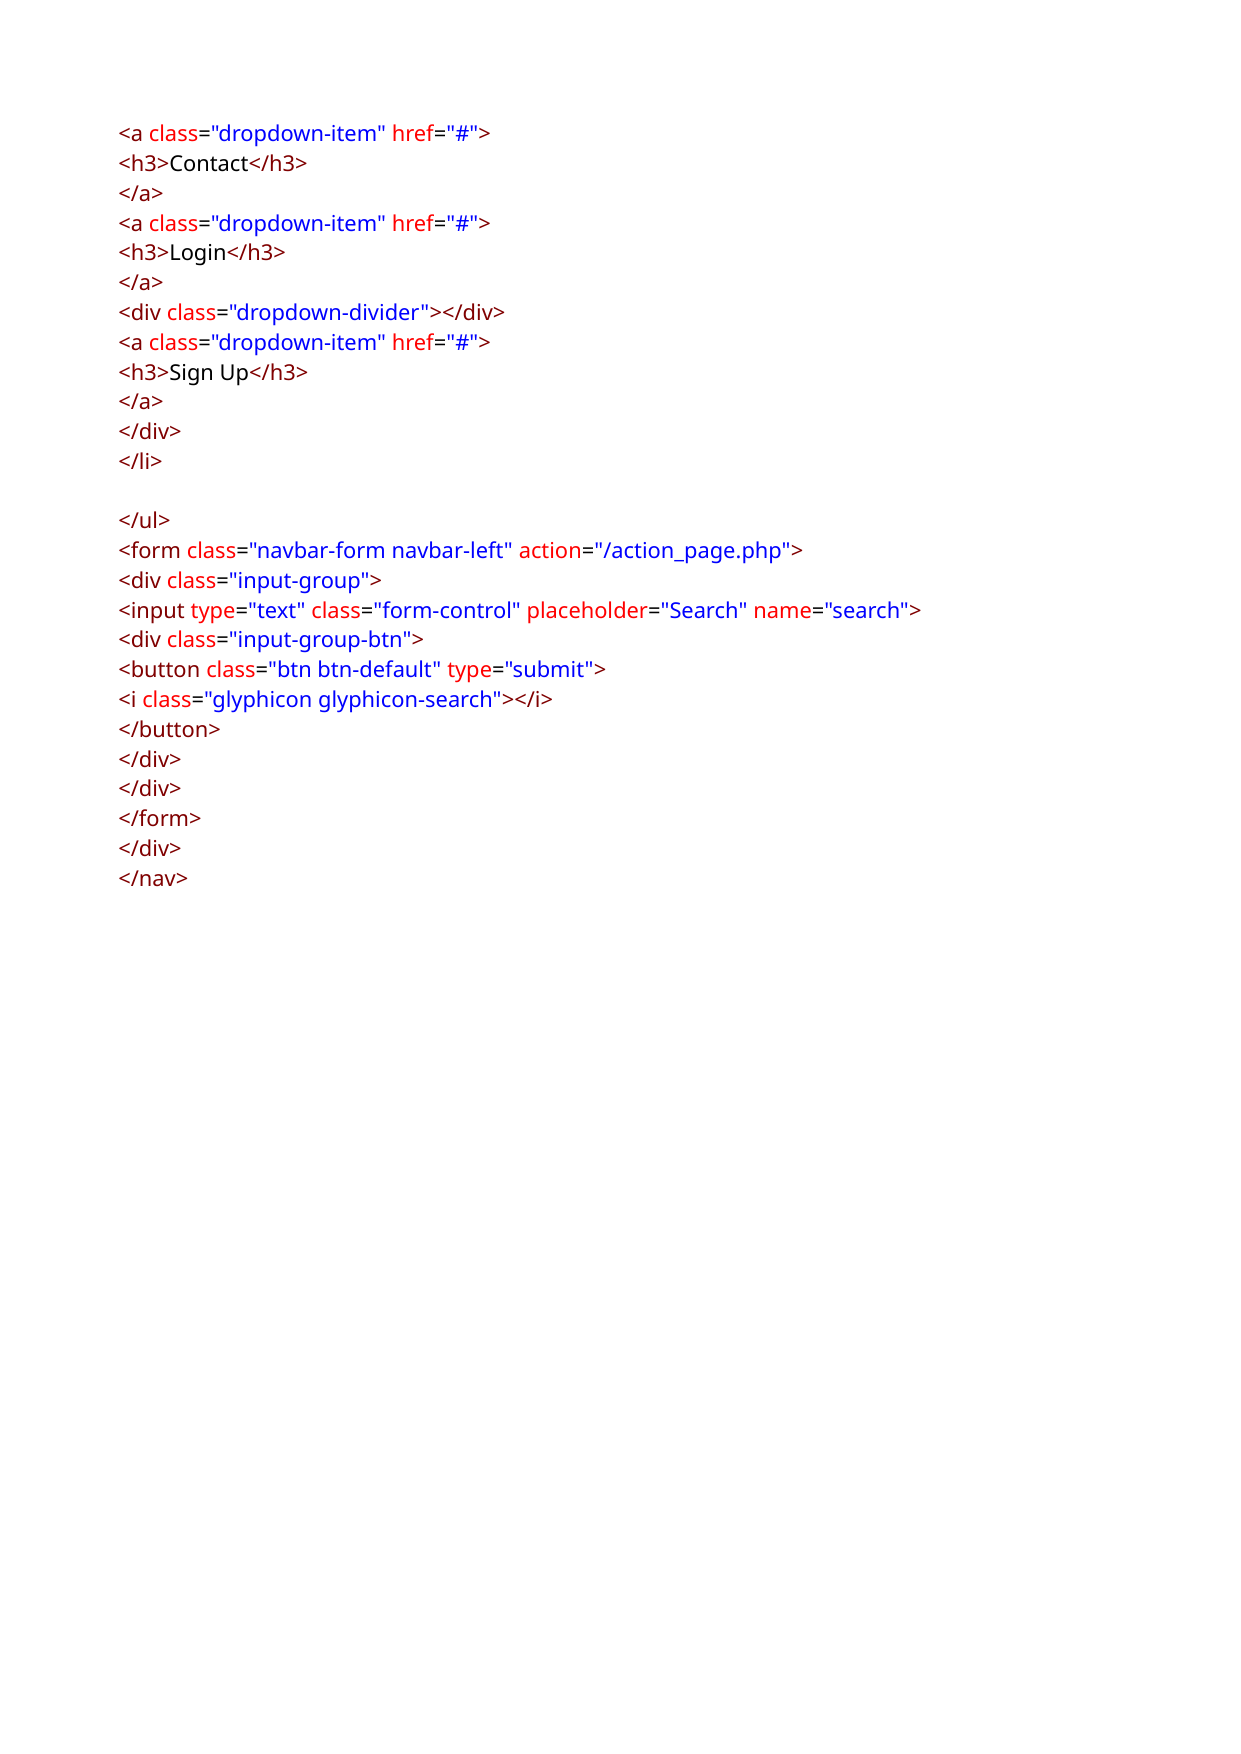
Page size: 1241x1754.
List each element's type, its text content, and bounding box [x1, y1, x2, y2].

text </a> [118, 178, 1122, 207]
text <a class="dropdown-item" href="#"> [118, 118, 1122, 148]
text </nav> [118, 863, 1122, 893]
text <a class="dropdown-item" href="#"> [118, 207, 1122, 237]
text <div class="input-group-btn"> [118, 624, 1122, 654]
text </div> [118, 416, 1122, 446]
text </div> [118, 833, 1122, 863]
text <a class="dropdown-item" href="#"> [118, 327, 1122, 356]
text <input type="text" class="form-control" placeholder="Search" name="search"> [118, 595, 1122, 624]
text </ul> [118, 505, 1122, 535]
text <div class="dropdown-divider"></div> [118, 297, 1122, 327]
text </div> [118, 744, 1122, 773]
text </a> [118, 386, 1122, 416]
text </form> [118, 803, 1122, 833]
text </a> [118, 267, 1122, 297]
text <form class="navbar-form navbar-left" action="/action_page.php"> [118, 535, 1122, 565]
text <div class="input-group"> [118, 565, 1122, 595]
text <h3>Login</h3> [118, 237, 1122, 267]
text <h3>Contact</h3> [118, 148, 1122, 178]
text <i class="glyphicon glyphicon-search"></i> [118, 684, 1122, 714]
text <button class="btn btn-default" type="submit"> [118, 654, 1122, 684]
text </button> [118, 714, 1122, 744]
text </div> [118, 773, 1122, 803]
text <h3>Sign Up</h3> [118, 356, 1122, 386]
text </li> [118, 446, 1122, 476]
